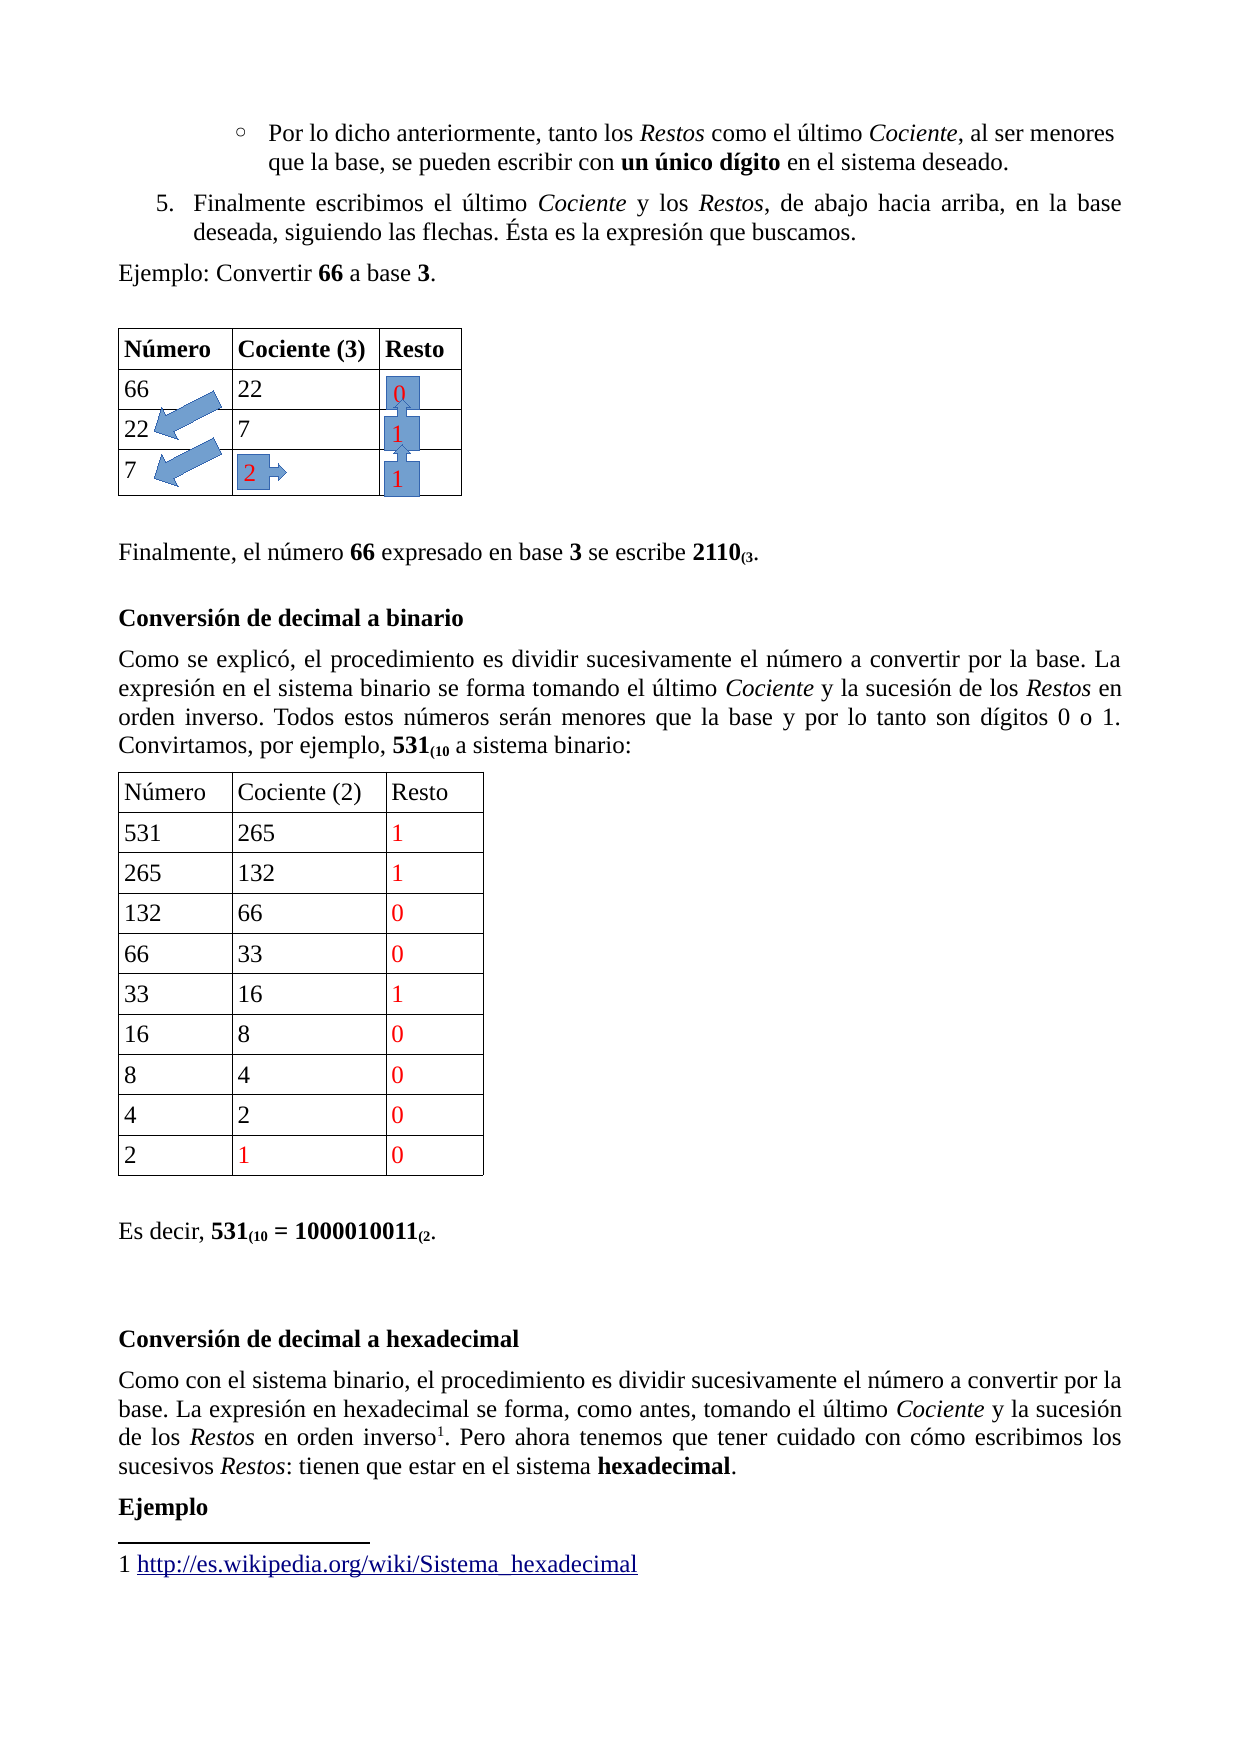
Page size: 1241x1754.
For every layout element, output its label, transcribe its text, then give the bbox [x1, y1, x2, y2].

table_cell 7 [119, 450, 232, 495]
text http://es.wikipedia.org/wiki/Sistema_hexadecimal [118, 1549, 1122, 1578]
table_cell [380, 410, 397, 449]
table_header Cociente (3) [233, 329, 379, 368]
list Finalmente escribimos el último Cociente y los Restos, de abajo hacia arriba, en la base deseada, siguiendo las flechas. Ésta es la expresión que buscamos. [156, 188, 1122, 246]
table_cell 66 [233, 894, 386, 933]
table_cell 1 [387, 853, 483, 893]
table_cell 0 [387, 1095, 483, 1134]
table_cell 132 [233, 853, 386, 893]
table_cell [233, 450, 379, 495]
table_cell 0 [387, 1015, 483, 1054]
table_cell 132 [119, 894, 232, 933]
table_cell [407, 410, 461, 449]
text Como se explicó, el procedimiento es dividir sucesivamente el número a convertir por la base. La expresión en el sistema binario se forma tomando el último Cociente y la sucesión de los Restos en orden inverso. Todos estos números serán menores que la base y por lo tanto son dígitos 0 o 1. Convirtamos, por ejemplo, 531(10 a sistema binario: [118, 644, 1122, 759]
table_cell 8 [119, 1055, 232, 1094]
table_cell 7 [233, 410, 379, 449]
table_header Cociente (2) [233, 773, 386, 812]
table_header Resto [380, 329, 461, 368]
table_cell [380, 370, 461, 409]
table_cell 265 [233, 813, 386, 852]
subtitle Conversión de decimal a binario [118, 603, 1122, 632]
table_cell 33 [119, 974, 232, 1013]
table_cell 4 [233, 1055, 386, 1094]
text Como con el sistema binario, el procedimiento es dividir sucesivamente el número a convertir por la base. La expresión en hexadecimal se forma, como antes, tomando el último Cociente y la sucesión de los Restos en orden inverso. Pero ahora tenemos que tener cuidado con cómo escribimos los sucesivos Restos: tienen que estar en el sistema hexadecimal. [118, 1365, 1122, 1480]
table_cell 1 [387, 974, 483, 1013]
table_cell 16 [119, 1015, 232, 1054]
table_cell 4 [119, 1095, 232, 1134]
table_cell 66 [119, 934, 232, 973]
table_cell 66 [119, 370, 232, 409]
table_cell 0 [387, 1136, 483, 1175]
table_header Resto [387, 773, 483, 812]
table_cell [380, 450, 397, 495]
table_cell 2 [119, 1136, 232, 1175]
table_cell 0 [387, 1055, 483, 1094]
table_header Número [119, 329, 232, 368]
table_cell 22 [233, 370, 379, 409]
text Finalmente, el número 66 expresado en base 3 se escribe 2110(3. [118, 537, 1122, 565]
table_cell 0 [387, 894, 483, 933]
table_cell 1 [387, 813, 483, 852]
table_cell 1 [233, 1136, 386, 1175]
text Ejemplo [118, 1492, 1122, 1521]
table_cell 2 [233, 1095, 386, 1134]
text Es decir, 531(10 = 1000010011(2. [118, 1216, 1122, 1245]
table_cell 22 [119, 410, 232, 449]
table_cell 8 [233, 1015, 386, 1054]
table_cell 33 [233, 934, 386, 973]
text Ejemplo: Convertir 66 a base 3. [118, 258, 1122, 287]
table_header Número [119, 773, 232, 812]
list Por lo dicho anteriormente, tanto los Restos como el último Cociente, al ser menores que la base, se pueden escribir con un único dígito en el sistema deseado. [231, 118, 1122, 176]
table_cell 0 [387, 934, 483, 973]
table_cell 531 [119, 813, 232, 852]
table_cell 16 [233, 974, 386, 1013]
table_cell 265 [119, 853, 232, 893]
subtitle Conversión de decimal a hexadecimal [118, 1324, 1122, 1352]
table_cell [407, 450, 461, 495]
